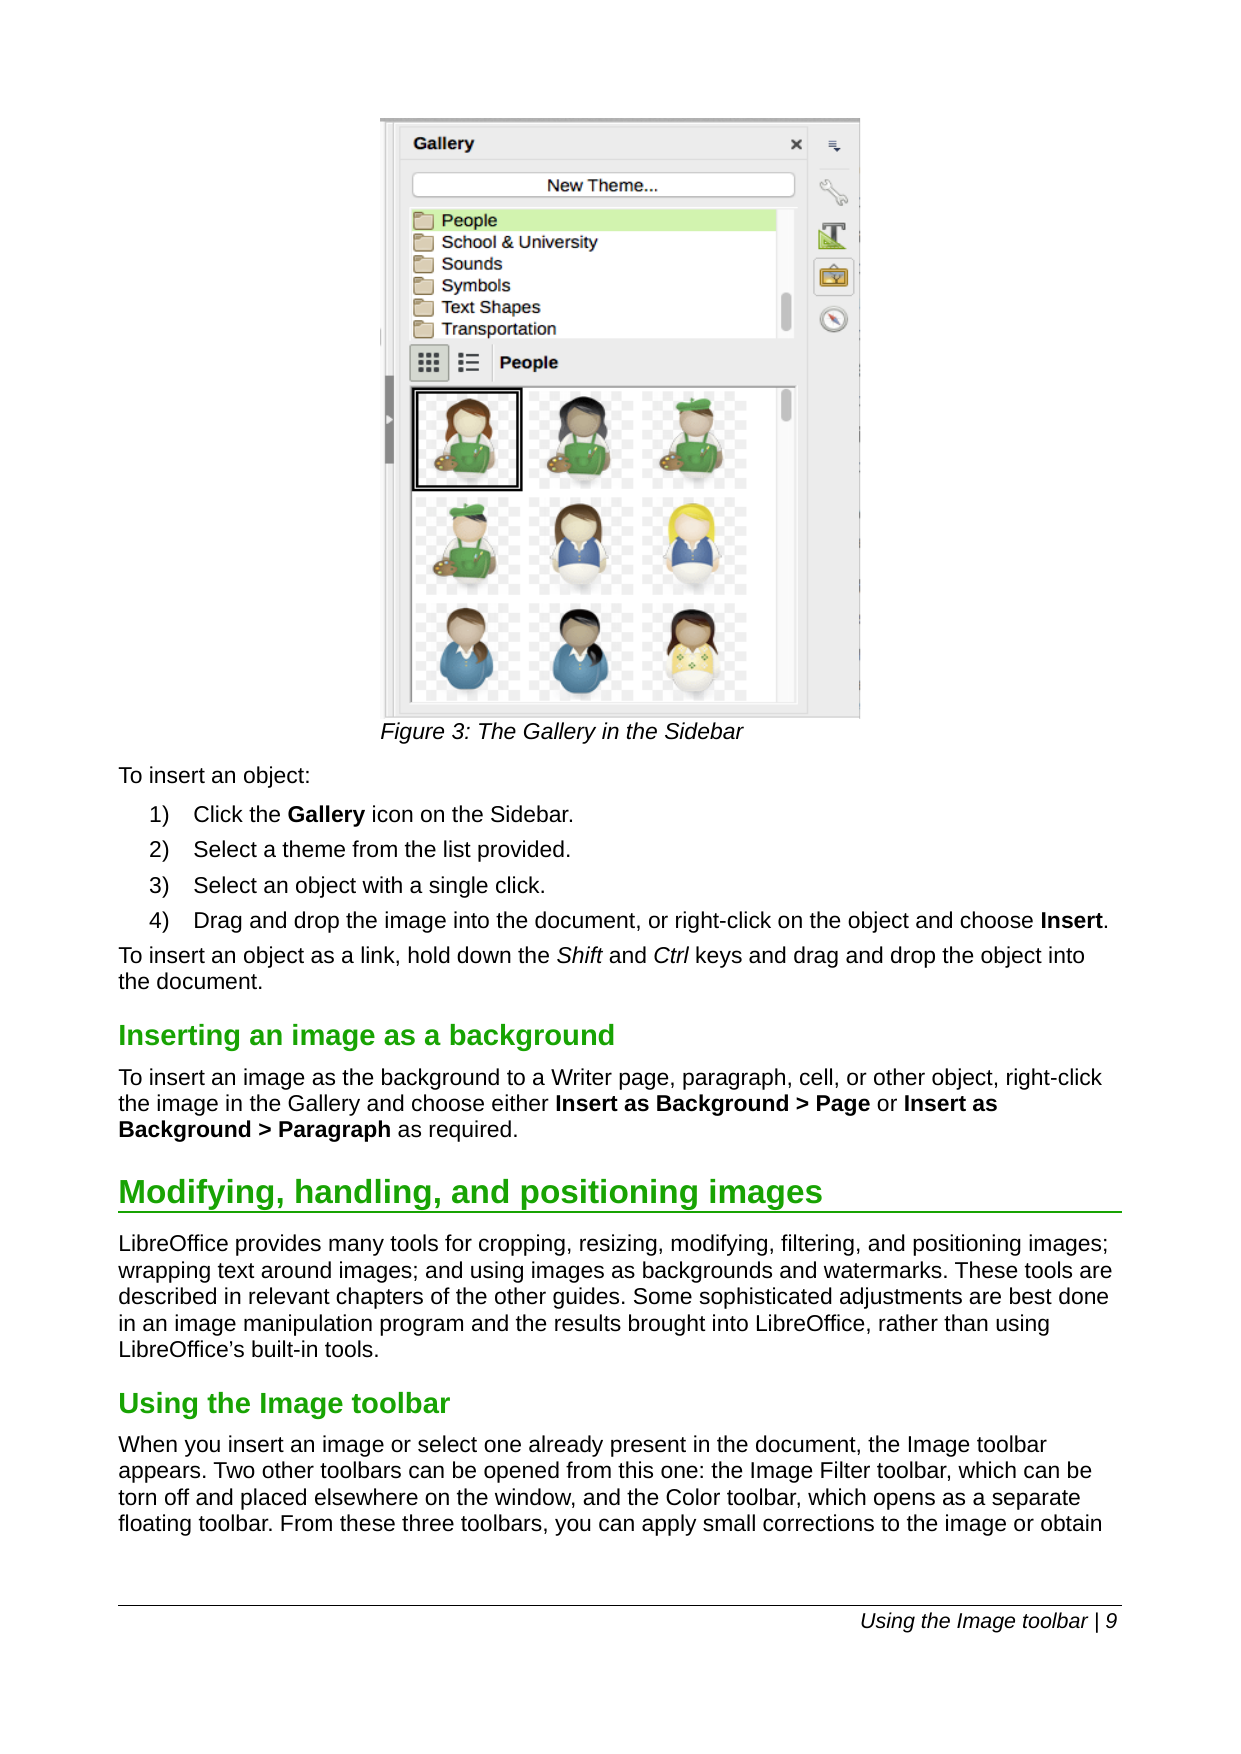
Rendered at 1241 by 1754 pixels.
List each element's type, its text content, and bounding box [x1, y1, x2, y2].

text To insert an image as the background to a Writer page, paragraph, cell, or other object, right-click the image in the Gallery and choose either Insert as Background > Page or Insert as Background > Paragraph as required. [118, 1064, 1122, 1143]
subtitle Modifying, handling, and positioning images [118, 1172, 1122, 1211]
subtitle Inserting an image as a background [118, 1018, 1122, 1052]
text Figure 3: The Gallery in the Sidebar [380, 719, 860, 744]
subtitle Using the Image toolbar [118, 1386, 1122, 1419]
list Select an object with a single click. [169, 872, 1122, 898]
list Click the Gallery icon on the Sidebar. [169, 801, 1122, 827]
list To insert an object: [118, 762, 1122, 789]
text When you insert an image or select one already present in the document, the Image toolbar appears. Two other toolbars can be opened from this one: the Image Filter toolbar, which can be torn off and placed elsewhere on the window, and the Color toolbar, which opens as a separate floating toolbar. From these three toolbars, you can apply small corrections to the image or obtain [118, 1431, 1122, 1537]
list Select a theme from the list provided. [169, 836, 1122, 863]
list To insert an object as a link, hold down the Shift and Ctrl keys and drag and drop the object into the document. [118, 942, 1122, 995]
text LibreOffice provides many tools for cropping, resizing, modifying, filtering, and positioning images; wrapping text around images; and using images as backgrounds and watermarks. These tools are described in relevant chapters of the other guides. Some sophisticated adjustments are best done in an image manipulation program and the results brought into LibreOffice, rather than using LibreOffice’s built-in tools. [118, 1230, 1122, 1362]
list Drag and drop the image into the document, or right-click on the object and choose Insert. [169, 907, 1122, 933]
picture [380, 118, 861, 719]
